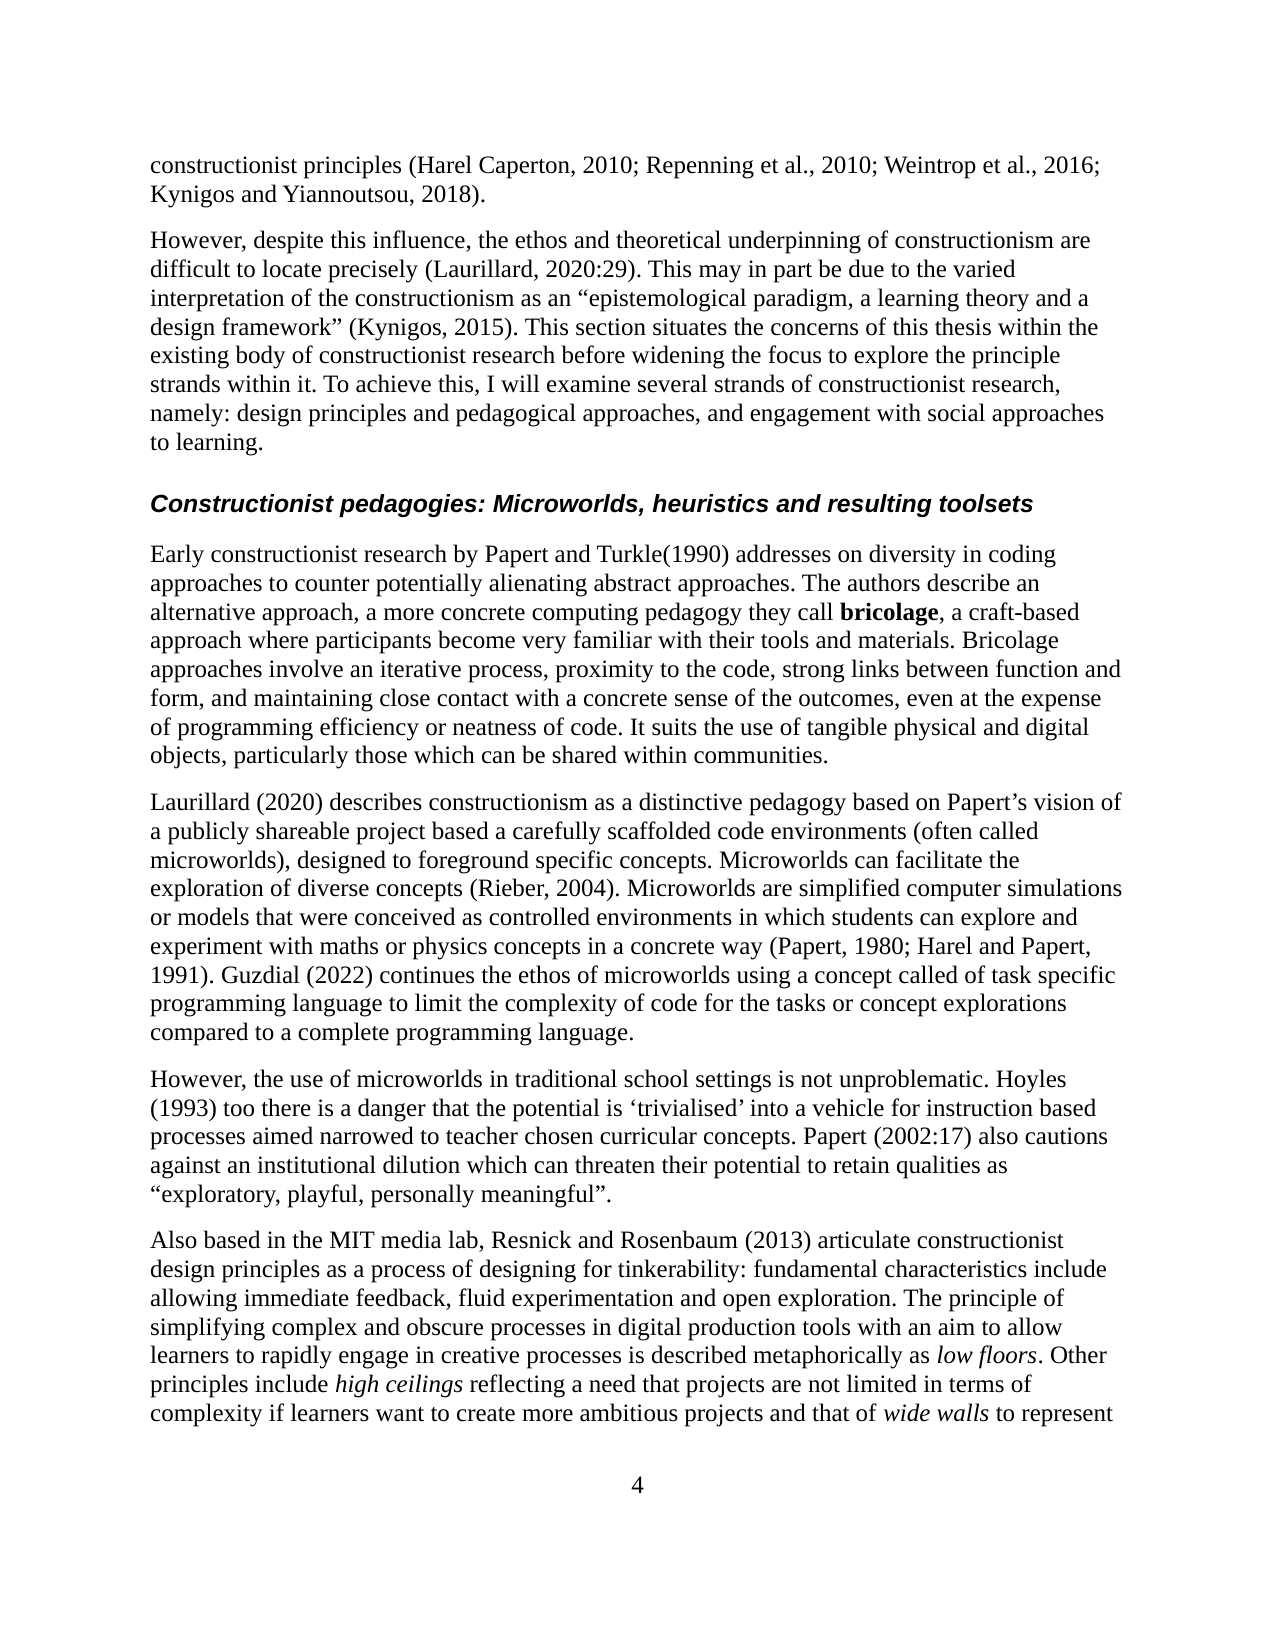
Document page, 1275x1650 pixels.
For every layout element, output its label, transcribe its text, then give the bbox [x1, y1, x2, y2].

subtitle Constructionist pedagogies: Microworlds, heuristics and resulting toolsets [150, 489, 1125, 518]
text Also based in the MIT media lab, Resnick and Rosenbaum (2013) articulate constructionist design principles as a process of designing for tinkerability: fundamental characteristics include allowing immediate feedback, fluid experimentation and open exploration. The principle of simplifying complex and obscure processes in digital production tools with an aim to allow learners to rapidly engage in creative processes is described metaphorically as low floors. Other principles include high ceilings reflecting a need that projects are not limited in terms of complexity if learners want to create more ambitious projects and that of wide walls to represent [150, 1226, 1125, 1427]
text Early constructionist research by Papert and Turkle(1990) addresses on diversity in coding approaches to counter potentially alienating abstract approaches. The authors describe an alternative approach, a more concrete computing pedagogy they call bricolage, a craft-based approach where participants become very familiar with their tools and materials. Bricolage approaches involve an iterative process, proximity to the code, strong links between function and form, and maintaining close contact with a concrete sense of the outcomes, even at the expense of programming efficiency or neatness of code. It suits the use of tangible physical and digital objects, particularly those which can be shared within communities. [150, 539, 1125, 769]
text However, despite this influence, the ethos and theoretical underpinning of constructionism are difficult to locate precisely (Laurillard, 2020:29). This may in part be due to the varied interpretation of the constructionism as an “epistemological paradigm, a learning theory and a design framework” (Kynigos, 2015). This section situates the concerns of this thesis within the existing body of constructionist research before widening the focus to explore the principle strands within it. To achieve this, I will examine several strands of constructionist research, namely: design principles and pedagogical approaches, and engagement with social approaches to learning. [150, 225, 1125, 455]
text Laurillard (2020) describes constructionism as a distinctive pedagogy based on Papert’s vision of a publicly shareable project based a carefully scaffolded code environments (often called microworlds), designed to foreground specific concepts. Microworlds can facilitate the exploration of diverse concepts (Rieber, 2004). Microworlds are simplified computer simulations or models that were conceived as controlled environments in which students can explore and experiment with maths or physics concepts in a concrete way (Papert, 1980; Harel and Papert, 1991). Guzdial (2022) continues the ethos of microworlds using a concept called of task specific programming language to limit the complexity of code for the tasks or concept explorations compared to a complete programming language. [150, 787, 1125, 1046]
text constructionist principles (Harel Caperton, 2010; Repenning et al., 2010; Weintrop et al., 2016; Kynigos and Yiannoutsou, 2018). [150, 150, 1125, 207]
text However, the use of microworlds in traditional school settings is not unproblematic. Hoyles (1993) too there is a danger that the potential is ‘trivialised’ into a vehicle for instruction based processes aimed narrowed to teacher chosen curricular concepts. Papert (2002:17) also cautions against an institutional dilution which can threaten their potential to retain qualities as “exploratory, playful, personally meaningful”. [150, 1064, 1125, 1208]
